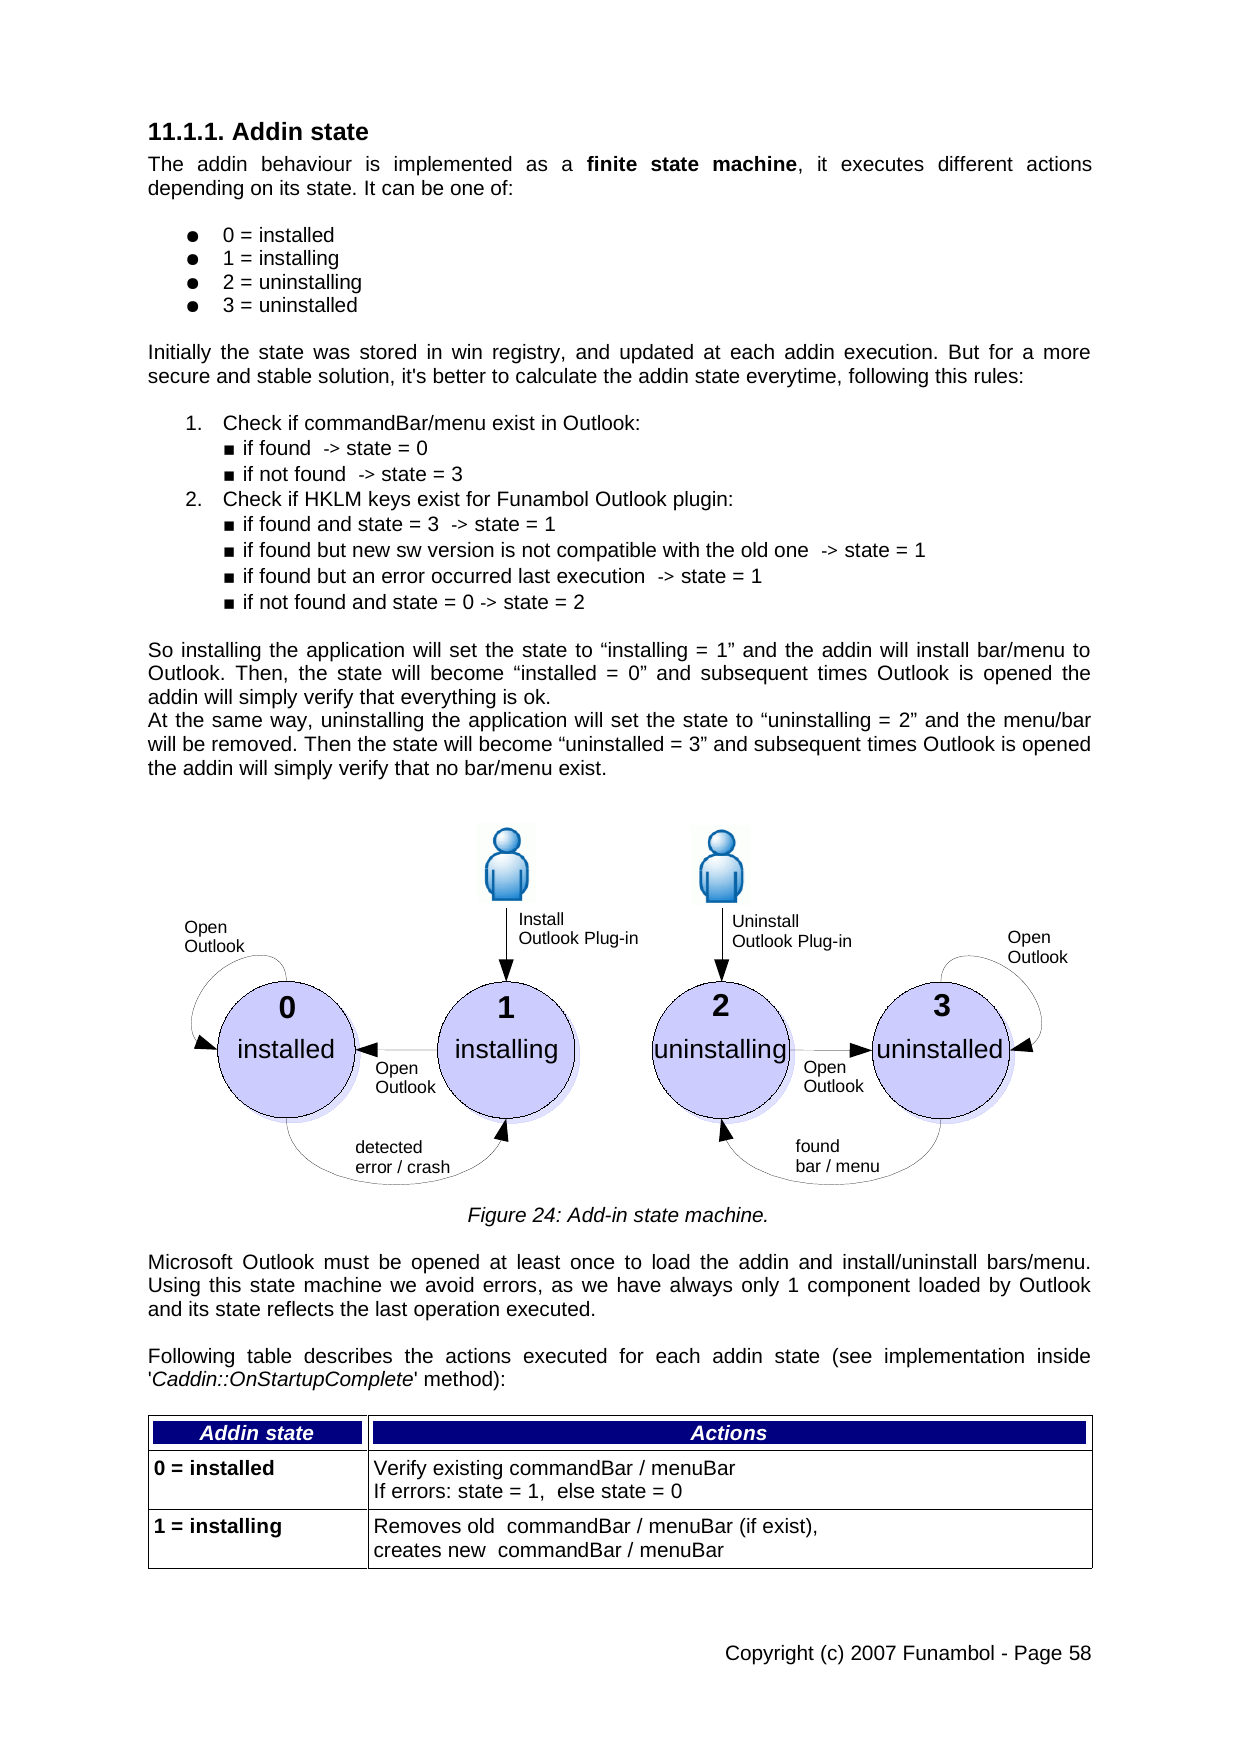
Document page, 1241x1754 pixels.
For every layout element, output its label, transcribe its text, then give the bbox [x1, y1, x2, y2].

list if found but new sw version is not compatible with the old one -> state = 1 [223, 537, 1093, 563]
list Check if commandBar/menu exist in Outlook: [185, 411, 1093, 435]
list 3 = uninstalled [185, 294, 1093, 317]
list if found and state = 3 -> state = 1 [223, 511, 1093, 537]
text Figure 24: Add-in state machine. [147, 815, 1092, 1227]
list 1 = installing [185, 247, 1093, 270]
table_cell Verify existing commandBar / menuBar If errors: state = 1, else state = 0 [369, 1451, 1092, 1509]
list Check if HKLM keys exist for Funambol Outlook plugin: [185, 487, 1093, 511]
subtitle Addin state [148, 118, 1093, 146]
table_cell Removes old commandBar / menuBar (if exist), creates new commandBar / menuBar [369, 1510, 1092, 1568]
list 2 = uninstalling [185, 270, 1093, 294]
text Following table describes the actions executed for each addin state (see implementation inside 'Caddin::OnStartupComplete' method): [148, 1344, 1093, 1391]
text So installing the application will set the state to “installing = 1” and the addin will install bar/menu to Outlook. Then, the state will become “installed = 0” and subsequent times Outlook is opened the addin will simply verify that everything is ok. [148, 638, 1093, 709]
list if not found -> state = 3 [223, 461, 1093, 487]
text Initially the state was stored in win registry, and updated at each addin execution. But for a more secure and stable solution, it's better to calculate the addin state everytime, following this rules: [148, 341, 1093, 388]
text At the same way, uninstalling the application will set the state to “uninstalling = 2” and the menu/bar will be removed. Then the state will become “uninstalled = 3” and subsequent times Outlook is opened the addin will simply verify that no bar/menu exist. [148, 709, 1093, 779]
table_header Actions [369, 1416, 1092, 1450]
text Microsoft Outlook must be opened at least once to load the addin and install/uninstall bars/menu. Using this state machine we avoid errors, as we have always only 1 component loaded by Outlook and its state reflects the last operation executed. [147, 779, 1093, 1321]
list if found -> state = 0 [223, 435, 1093, 461]
table_header Addin state [149, 1416, 367, 1450]
table_cell 0 = installed [149, 1451, 367, 1509]
list if found but an error occurred last execution -> state = 1 [223, 563, 1093, 589]
list 0 = installed [185, 223, 1093, 247]
table_cell 1 = installing [149, 1510, 367, 1568]
text The addin behaviour is implemented as a finite state machine, it executes different actions depending on its state. It can be one of: [148, 152, 1093, 199]
list if not found and state = 0 -> state = 2 [223, 589, 1093, 615]
